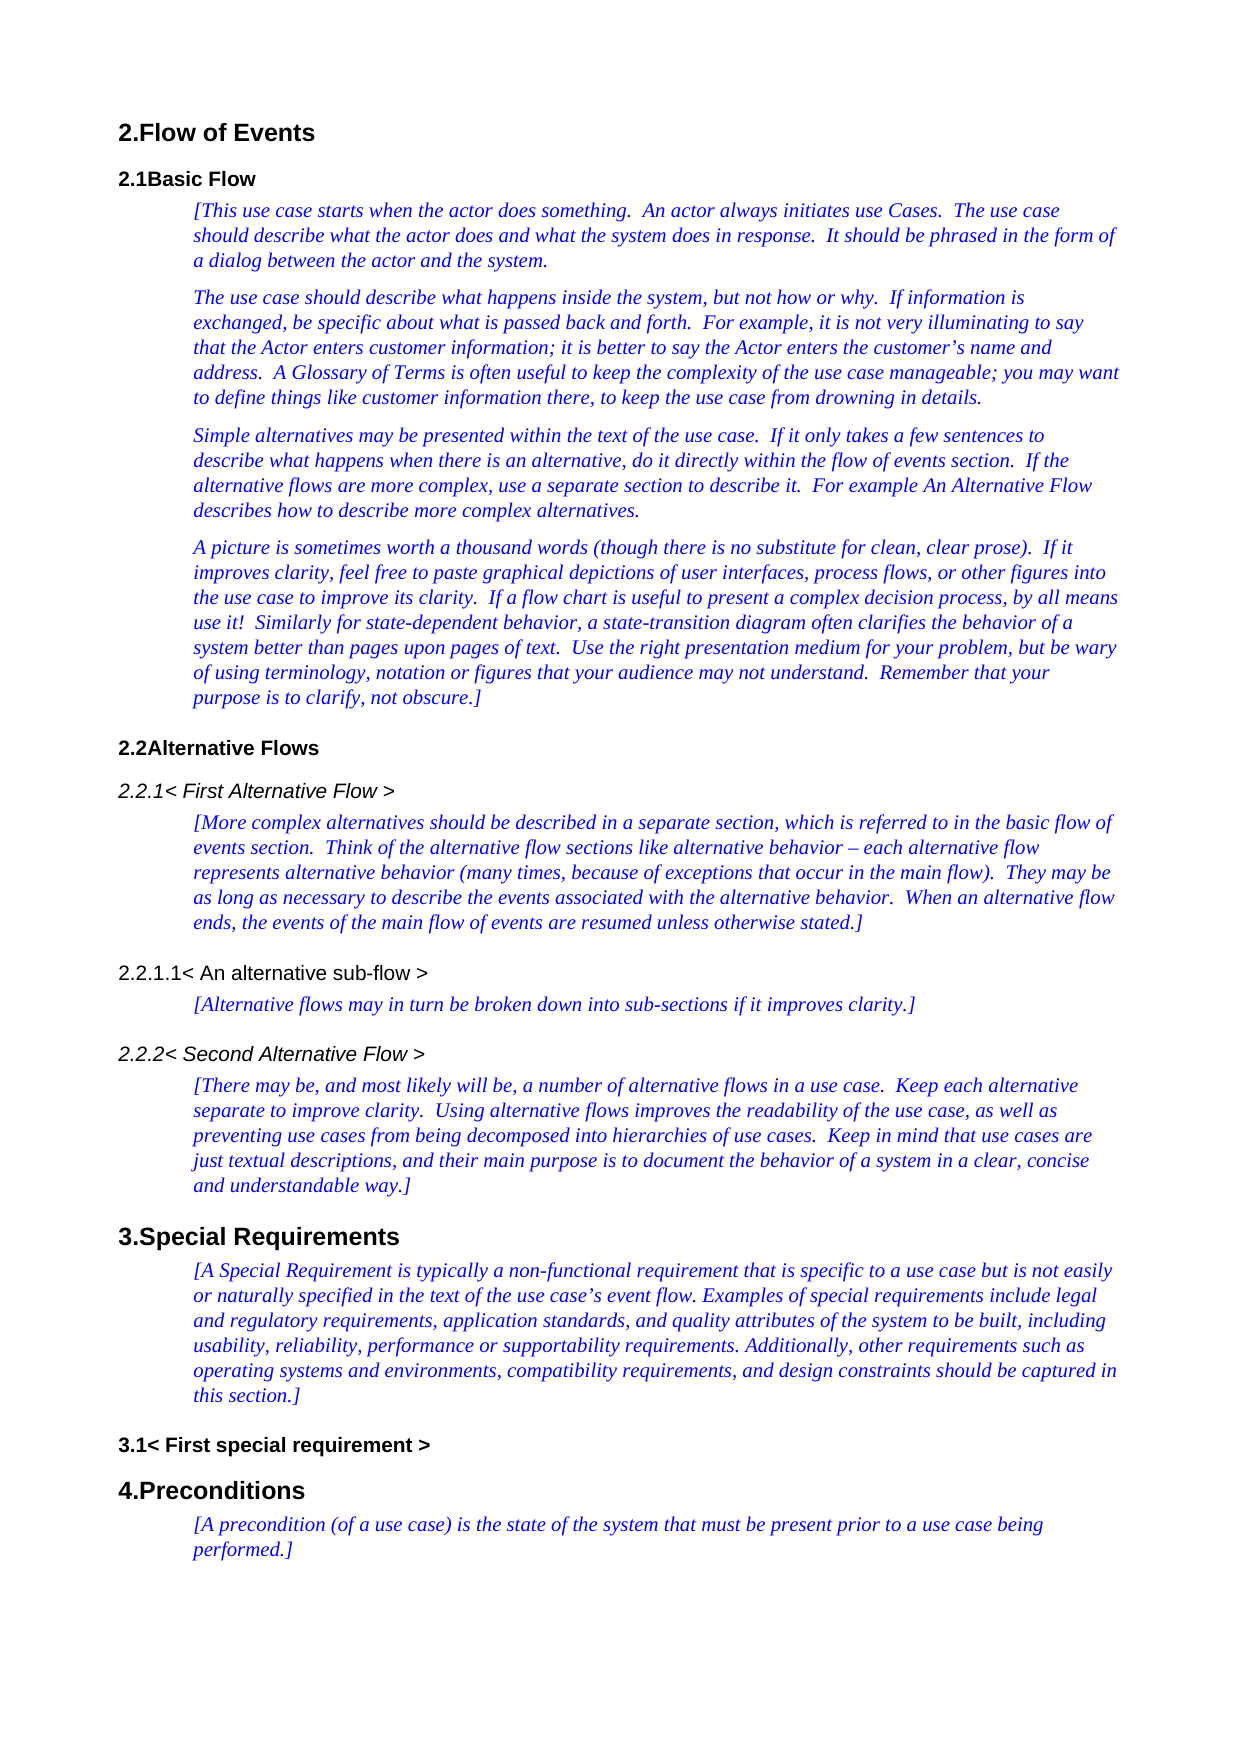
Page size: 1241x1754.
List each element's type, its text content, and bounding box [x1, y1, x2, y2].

text [A precondition (of a use case) is the state of the system that must be present prior to a use case being performed.] [193, 1511, 1122, 1561]
text The use case should describe what happens inside the system, but not how or why. If information is exchanged, be specific about what is passed back and forth. For example, it is not very illuminating to say that the Actor enters customer information; it is better to say the Actor enters the customer’s name and address. A Glossary of Terms is often useful to keep the complexity of the use case manageable; you may want to define things like customer information there, to keep the use case from drowning in details. [193, 284, 1122, 409]
text [A Special Requirement is typically a non-functional requirement that is specific to a use case but is not easily or naturally specified in the text of the use case’s event flow. Examples of special requirements include legal and regulatory requirements, application standards, and quality attributes of the system to be built, including usability, reliability, performance or supportability requirements. Additionally, other requirements such as operating systems and environments, compatibility requirements, and design constraints should be captured in this section.] [193, 1257, 1122, 1407]
subtitle < Second Alternative Flow > [118, 1041, 1122, 1066]
subtitle Preconditions [118, 1476, 1122, 1504]
text [Alternative flows may in turn be broken down into sub-sections if it improves clarity.] [193, 991, 1122, 1016]
text [This use case starts when the actor does something. An actor always initiates use Cases. The use case should describe what the actor does and what the system does in response. It should be phrased in the form of a dialog between the actor and the system. [193, 197, 1122, 272]
subtitle Special Requirements [118, 1222, 1122, 1251]
text [More complex alternatives should be described in a separate section, which is referred to in the basic flow of events section. Think of the alternative flow sections like alternative behavior – each alternative flow represents alternative behavior (many times, because of exceptions that occur in the main flow). They may be as long as necessary to describe the events associated with the alternative behavior. When an alternative flow ends, the events of the main flow of events are resumed unless otherwise stated.] [193, 809, 1122, 934]
text [There may be, and most likely will be, a number of alternative flows in a use case. Keep each alternative separate to improve clarity. Using alternative flows improves the readability of the use case, as well as preventing use cases from being decomposed into hierarchies of use cases. Keep in mind that use cases are just textual descriptions, and their main purpose is to document the behavior of a system in a clear, concise and understandable way.] [193, 1072, 1122, 1197]
subtitle Flow of Events [118, 118, 1122, 147]
subtitle Basic Flow [118, 166, 1122, 191]
subtitle < An alternative sub-flow > [118, 959, 1122, 984]
text A picture is sometimes worth a thousand words (though there is no substitute for clean, clear prose). If it improves clarity, feel free to paste graphical depictions of user interfaces, process flows, or other figures into the use case to improve its clarity. If a flow chart is useful to present a complex decision process, by all means use it! Similarly for state-dependent behavior, a state-transition diagram often clarifies the behavior of a system better than pages upon pages of text. Use the right presentation medium for your problem, but be wary of using terminology, notation or figures that your audience may not understand. Remember that your purpose is to clarify, not obscure.] [193, 534, 1122, 709]
subtitle < First special requirement > [118, 1432, 1122, 1457]
subtitle < First Alternative Flow > [118, 778, 1122, 803]
subtitle Alternative Flows [118, 734, 1122, 759]
text Simple alternatives may be presented within the text of the use case. If it only takes a few sentences to describe what happens when there is an alternative, do it directly within the flow of events section. If the alternative flows are more complex, use a separate section to describe it. For example An Alternative Flow describes how to describe more complex alternatives. [193, 422, 1122, 522]
